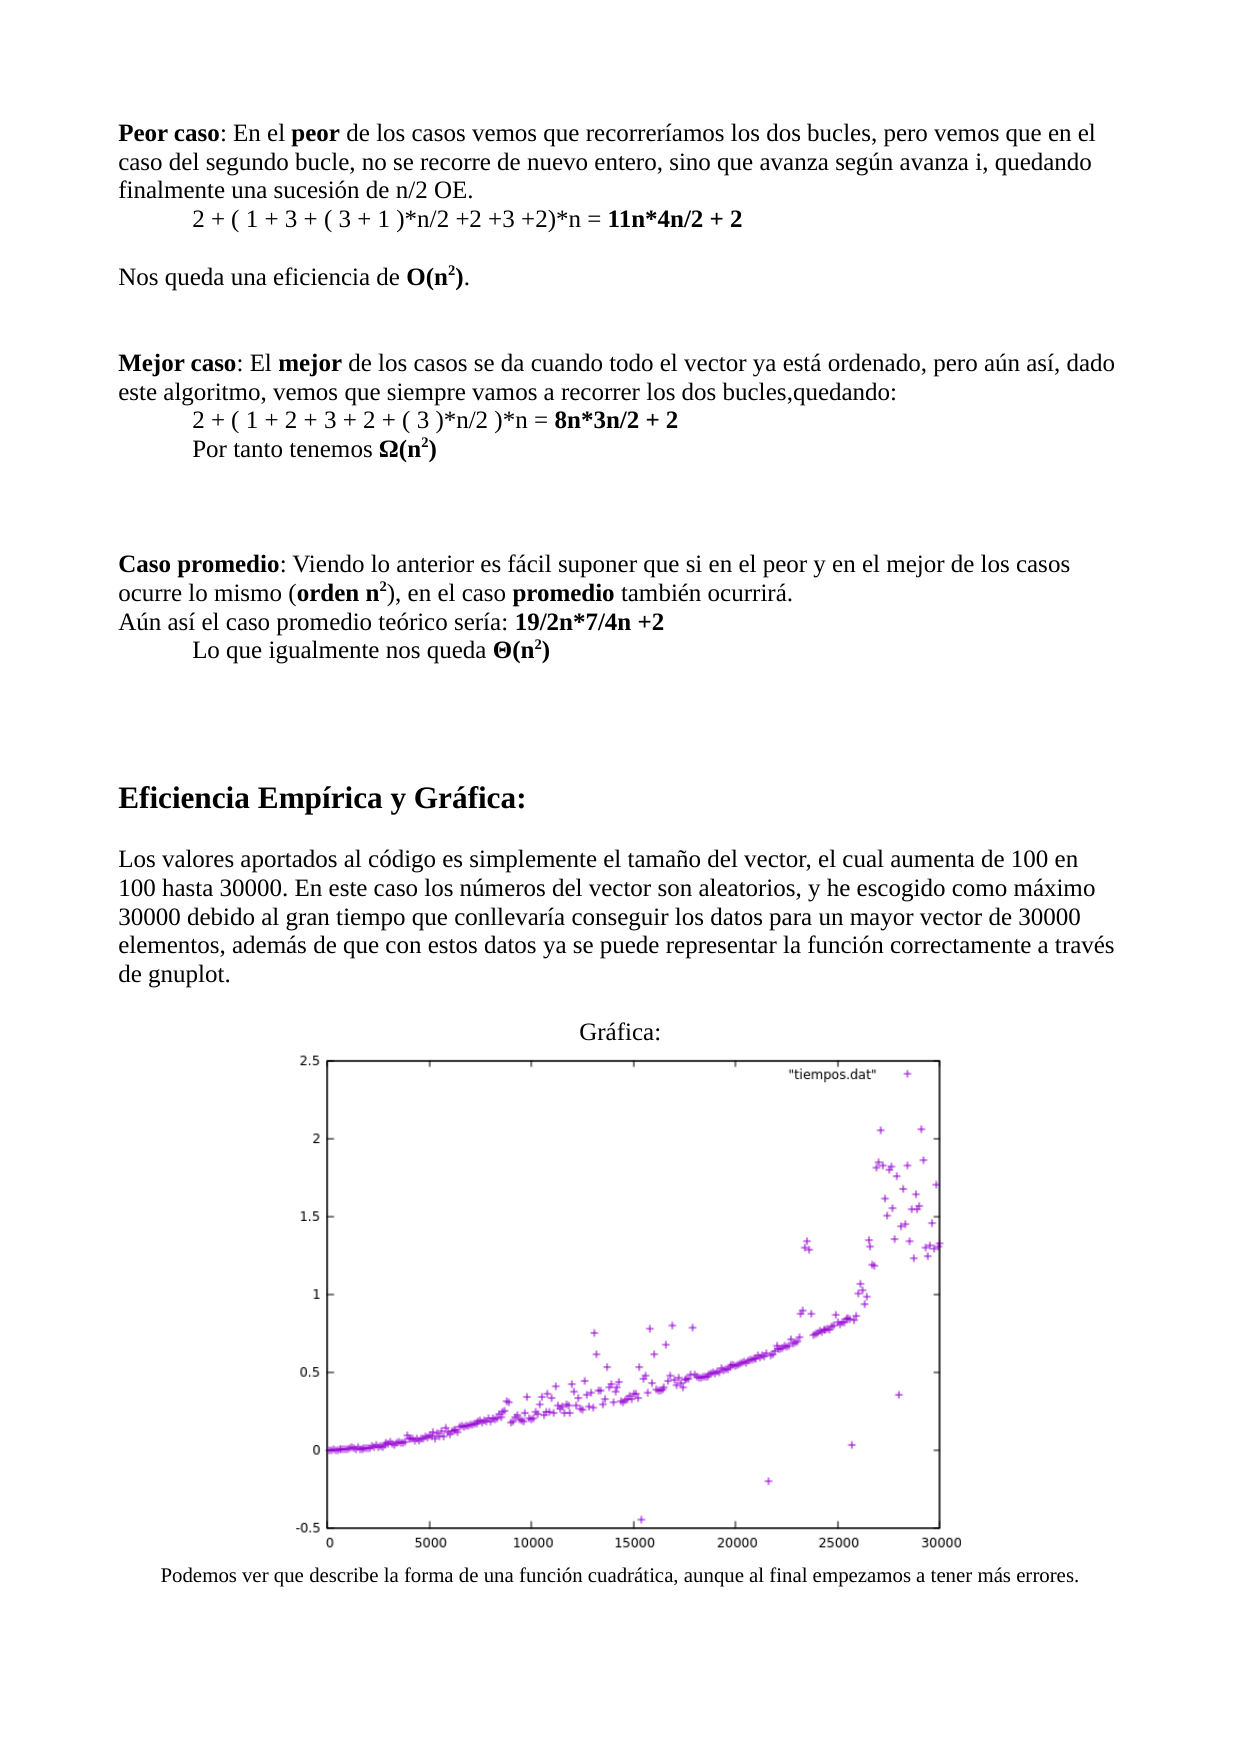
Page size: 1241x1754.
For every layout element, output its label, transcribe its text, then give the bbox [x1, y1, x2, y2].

text Podemos ver que describe la forma de una función cuadrática, aunque al final empezamos a tener más errores. [118, 1563, 1122, 1587]
text Por tanto tenemos Ω(n2) [118, 434, 1122, 463]
text Mejor caso: El mejor de los casos se da cuando todo el vector ya está ordenado, pero aún así, dado este algoritmo, vemos que siempre vamos a recorrer los dos bucles,quedando: [118, 348, 1122, 406]
picture [278, 1045, 962, 1557]
text Aún así el caso promedio teórico sería: 19/2n*7/4n +2 [118, 607, 1122, 636]
text 2 + ( 1 + 3 + ( 3 + 1 )*n/2 +2 +3 +2)*n = 11n*4n/2 + 2 [118, 204, 1122, 233]
text Peor caso: En el peor de los casos vemos que recorreríamos los dos bucles, pero vemos que en el caso del segundo bucle, no se recorre de nuevo entero, sino que avanza según avanza i, quedando finalmente una sucesión de n/2 OE. [118, 118, 1122, 204]
text Eficiencia Empírica y Gráfica: [118, 779, 1122, 815]
text Los valores aportados al código es simplemente el tamaño del vector, el cual aumenta de 100 en 100 hasta 30000. En este caso los números del vector son aleatorios, y he escogido como máximo 30000 debido al gran tiempo que conllevaría conseguir los datos para un mayor vector de 30000 elementos, además de que con estos datos ya se puede representar la función correctamente a través de gnuplot. [118, 844, 1122, 988]
text 2 + ( 1 + 2 + 3 + 2 + ( 3 )*n/2 )*n = 8n*3n/2 + 2 [118, 406, 1122, 434]
text Lo que igualmente nos queda Θ(n2) [118, 636, 1122, 664]
text Nos queda una eficiencia de O(n2). [118, 262, 1122, 291]
text Gráfica: [118, 1017, 1122, 1045]
text Caso promedio: Viendo lo anterior es fácil suponer que si en el peor y en el mejor de los casos ocurre lo mismo (orden n2), en el caso promedio también ocurrirá. [118, 549, 1122, 607]
